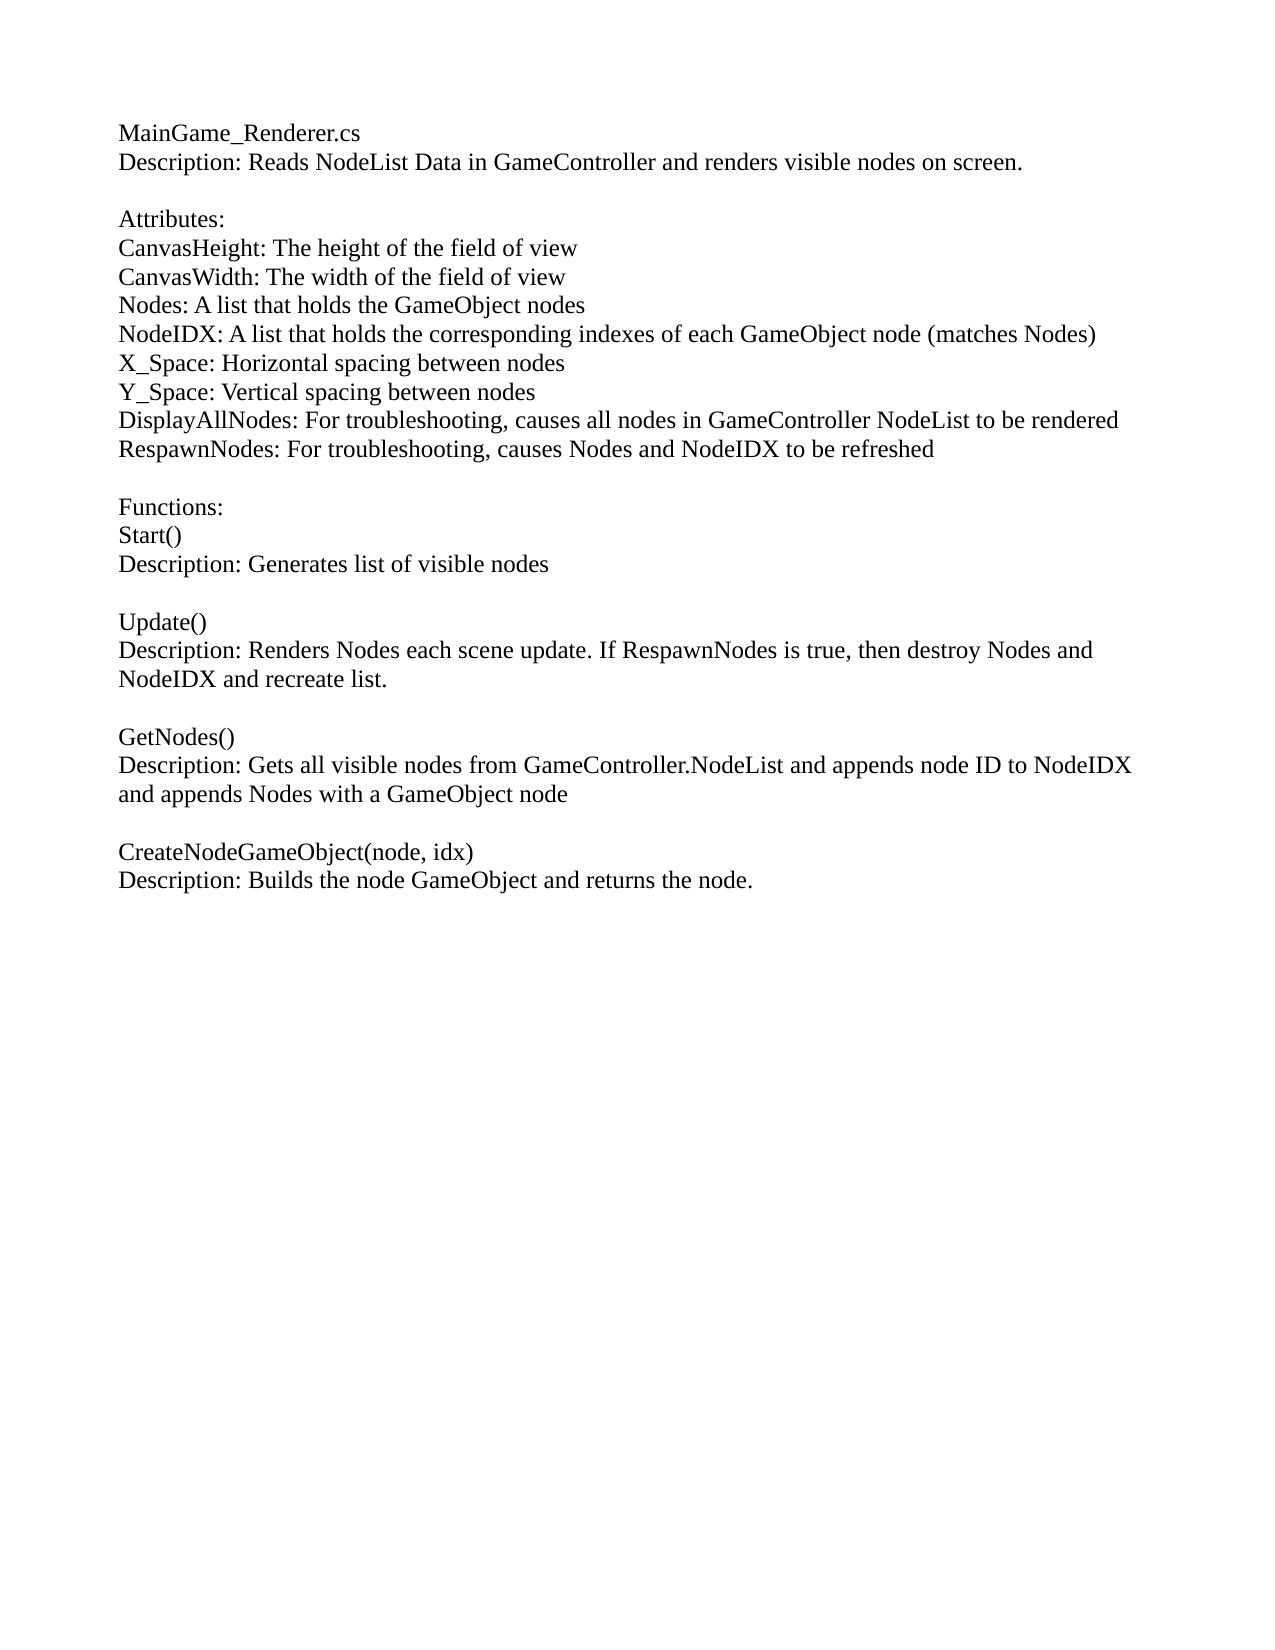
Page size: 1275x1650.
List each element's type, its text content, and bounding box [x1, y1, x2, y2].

text MainGame_Renderer.cs [118, 118, 1157, 147]
text GetNodes() [118, 722, 1157, 751]
text CreateNodeGameObject(node, idx) [118, 837, 1157, 866]
text Description: Renders Nodes each scene update. If RespawnNodes is true, then destroy Nodes and NodeIDX and recreate list. [118, 636, 1157, 693]
text Update() [118, 607, 1157, 636]
text Description: Builds the node GameObject and returns the node. [118, 866, 1157, 894]
text DisplayAllNodes: For troubleshooting, causes all nodes in GameController NodeList to be rendered [118, 406, 1157, 434]
text CanvasWidth: The width of the field of view [118, 262, 1157, 291]
text X_Space: Horizontal spacing between nodes [118, 348, 1157, 377]
text Description: Gets all visible nodes from GameController.NodeList and appends node ID to NodeIDX and appends Nodes with a GameObject node [118, 751, 1157, 808]
text RespawnNodes: For troubleshooting, causes Nodes and NodeIDX to be refreshed [118, 434, 1157, 463]
text Description: Reads NodeList Data in GameController and renders visible nodes on screen. [118, 147, 1157, 176]
text NodeIDX: A list that holds the corresponding indexes of each GameObject node (matches Nodes) [118, 319, 1157, 348]
text Attributes: [118, 204, 1157, 233]
text Nodes: A list that holds the GameObject nodes [118, 291, 1157, 319]
text Description: Generates list of visible nodes [118, 549, 1157, 578]
text CanvasHeight: The height of the field of view [118, 233, 1157, 262]
text Start() [118, 521, 1157, 549]
text Functions: [118, 492, 1157, 521]
text Y_Space: Vertical spacing between nodes [118, 377, 1157, 406]
